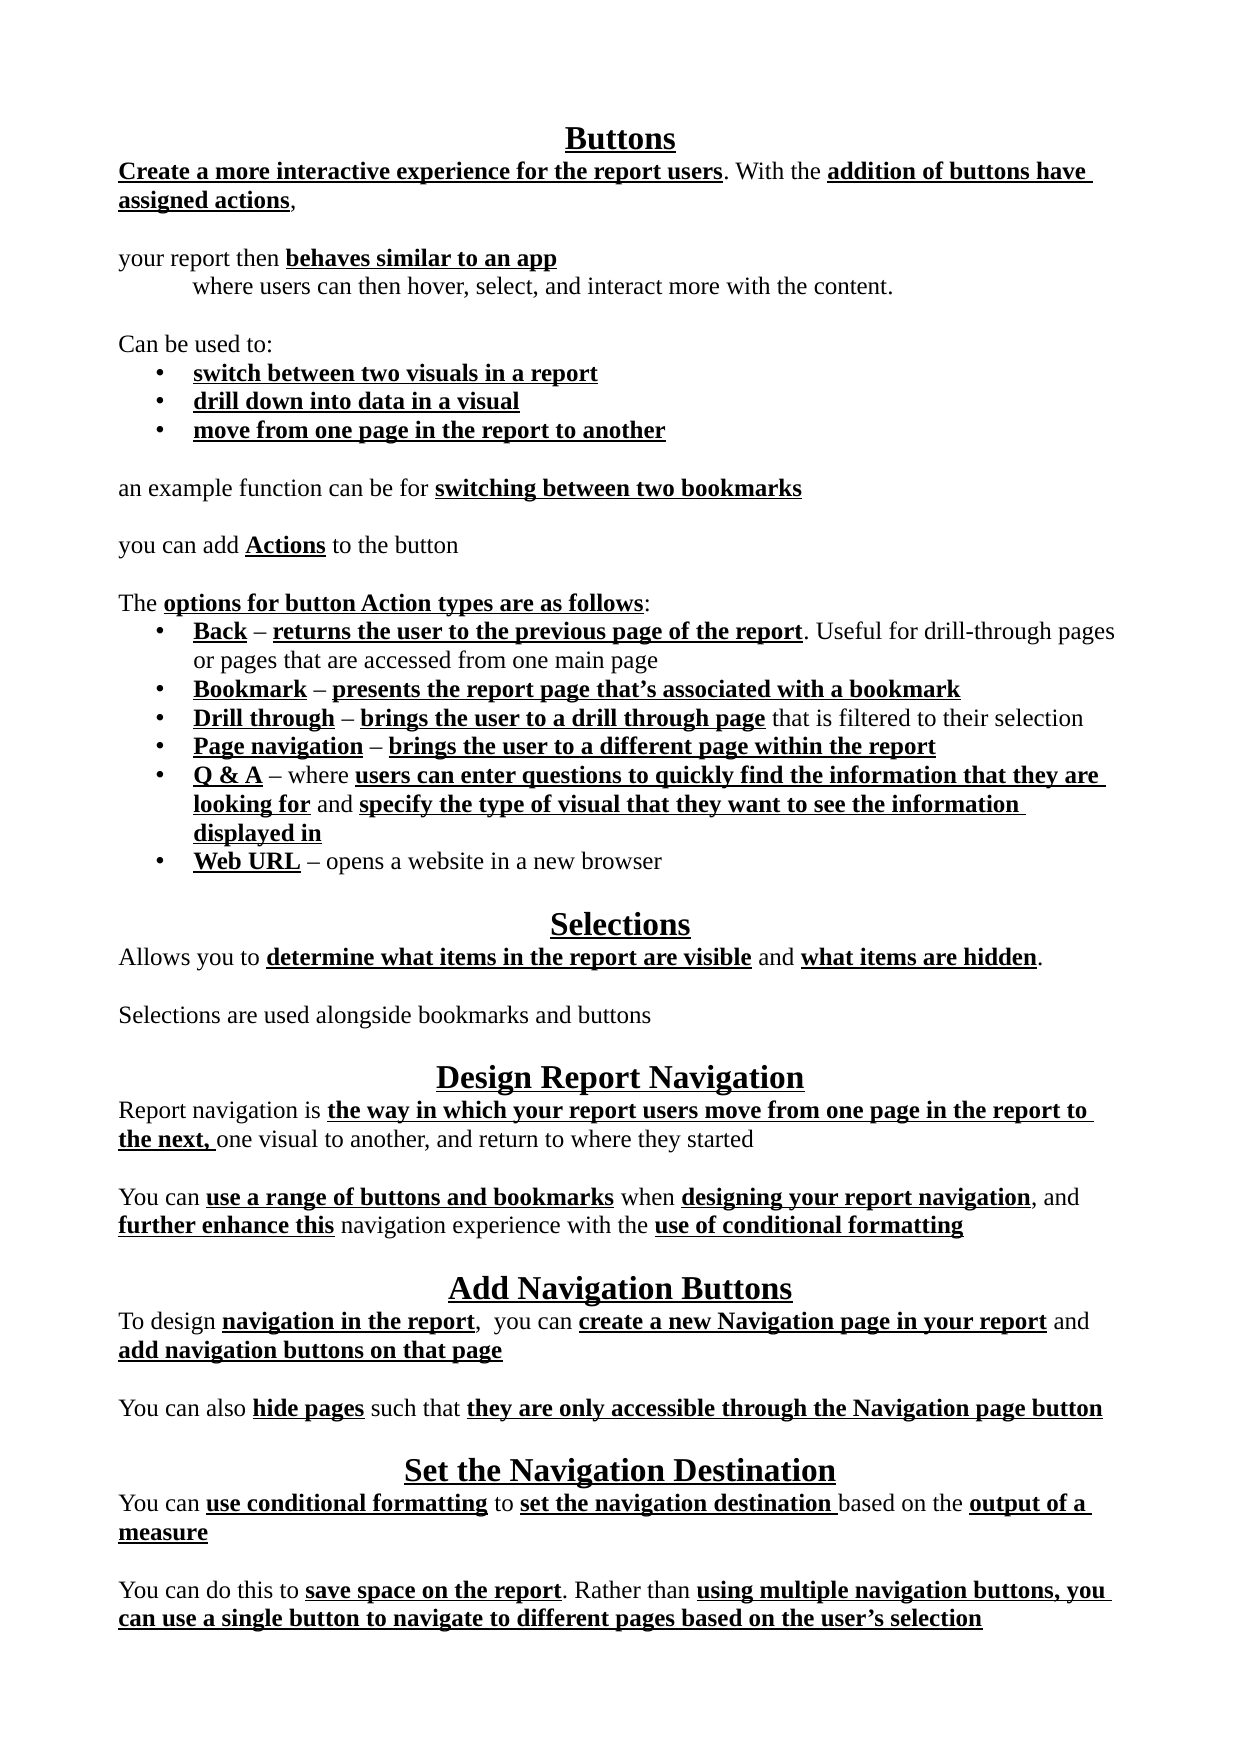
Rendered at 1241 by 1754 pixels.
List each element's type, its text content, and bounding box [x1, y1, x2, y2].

text The options for button Action types are as follows: [118, 588, 1122, 616]
text Report navigation is the way in which your report users move from one page in the report to the next, one visual to another, and return to where they started [118, 1096, 1122, 1153]
text you can add Actions to the button [118, 530, 1122, 559]
list Web URL – opens a website in a new browser [156, 846, 1122, 875]
list Page navigation – brings the user to a different page within the report [156, 731, 1122, 760]
text Create a more interactive experience for the report users. With the addition of buttons have assigned actions, [118, 156, 1122, 214]
text Selections [118, 904, 1122, 942]
text You can do this to save space on the report. Rather than using multiple navigation buttons, you can use a single button to navigate to different pages based on the user’s selection [118, 1575, 1122, 1632]
text where users can then hover, select, and interact more with the content. [118, 271, 1122, 300]
text your report then behaves similar to an app [118, 243, 1122, 271]
list Bookmark – presents the report page that’s associated with a bookmark [156, 674, 1122, 703]
list Back – returns the user to the previous page of the report. Useful for drill-through pages or pages that are accessed from one main page [156, 616, 1122, 674]
text Selections are used alongside bookmarks and buttons [118, 1000, 1122, 1028]
text Set the Navigation Destination [118, 1450, 1122, 1488]
text Can be used to: [118, 329, 1122, 358]
text Design Report Navigation [118, 1057, 1122, 1096]
list move from one page in the report to another [156, 415, 1122, 444]
text You can also hide pages such that they are only accessible through the Navigation page button [118, 1393, 1122, 1421]
text To design navigation in the report, you can create a new Navigation page in your report and add navigation buttons on that page [118, 1306, 1122, 1364]
list Q & A – where users can enter questions to quickly find the information that they are looking for and specify the type of visual that they want to see the information displayed in [156, 760, 1122, 846]
list switch between two visuals in a report [156, 358, 1122, 386]
text Allows you to determine what items in the report are visible and what items are hidden. [118, 942, 1122, 971]
text Buttons [118, 118, 1122, 156]
text Add Navigation Buttons [118, 1268, 1122, 1306]
list Drill through – brings the user to a drill through page that is filtered to their selection [156, 703, 1122, 731]
list drill down into data in a visual [156, 386, 1122, 415]
text You can use a range of buttons and bookmarks when designing your report navigation, and further enhance this navigation experience with the use of conditional formatting [118, 1182, 1122, 1239]
text an example function can be for switching between two bookmarks [118, 473, 1122, 501]
text You can use conditional formatting to set the navigation destination based on the output of a measure [118, 1488, 1122, 1546]
